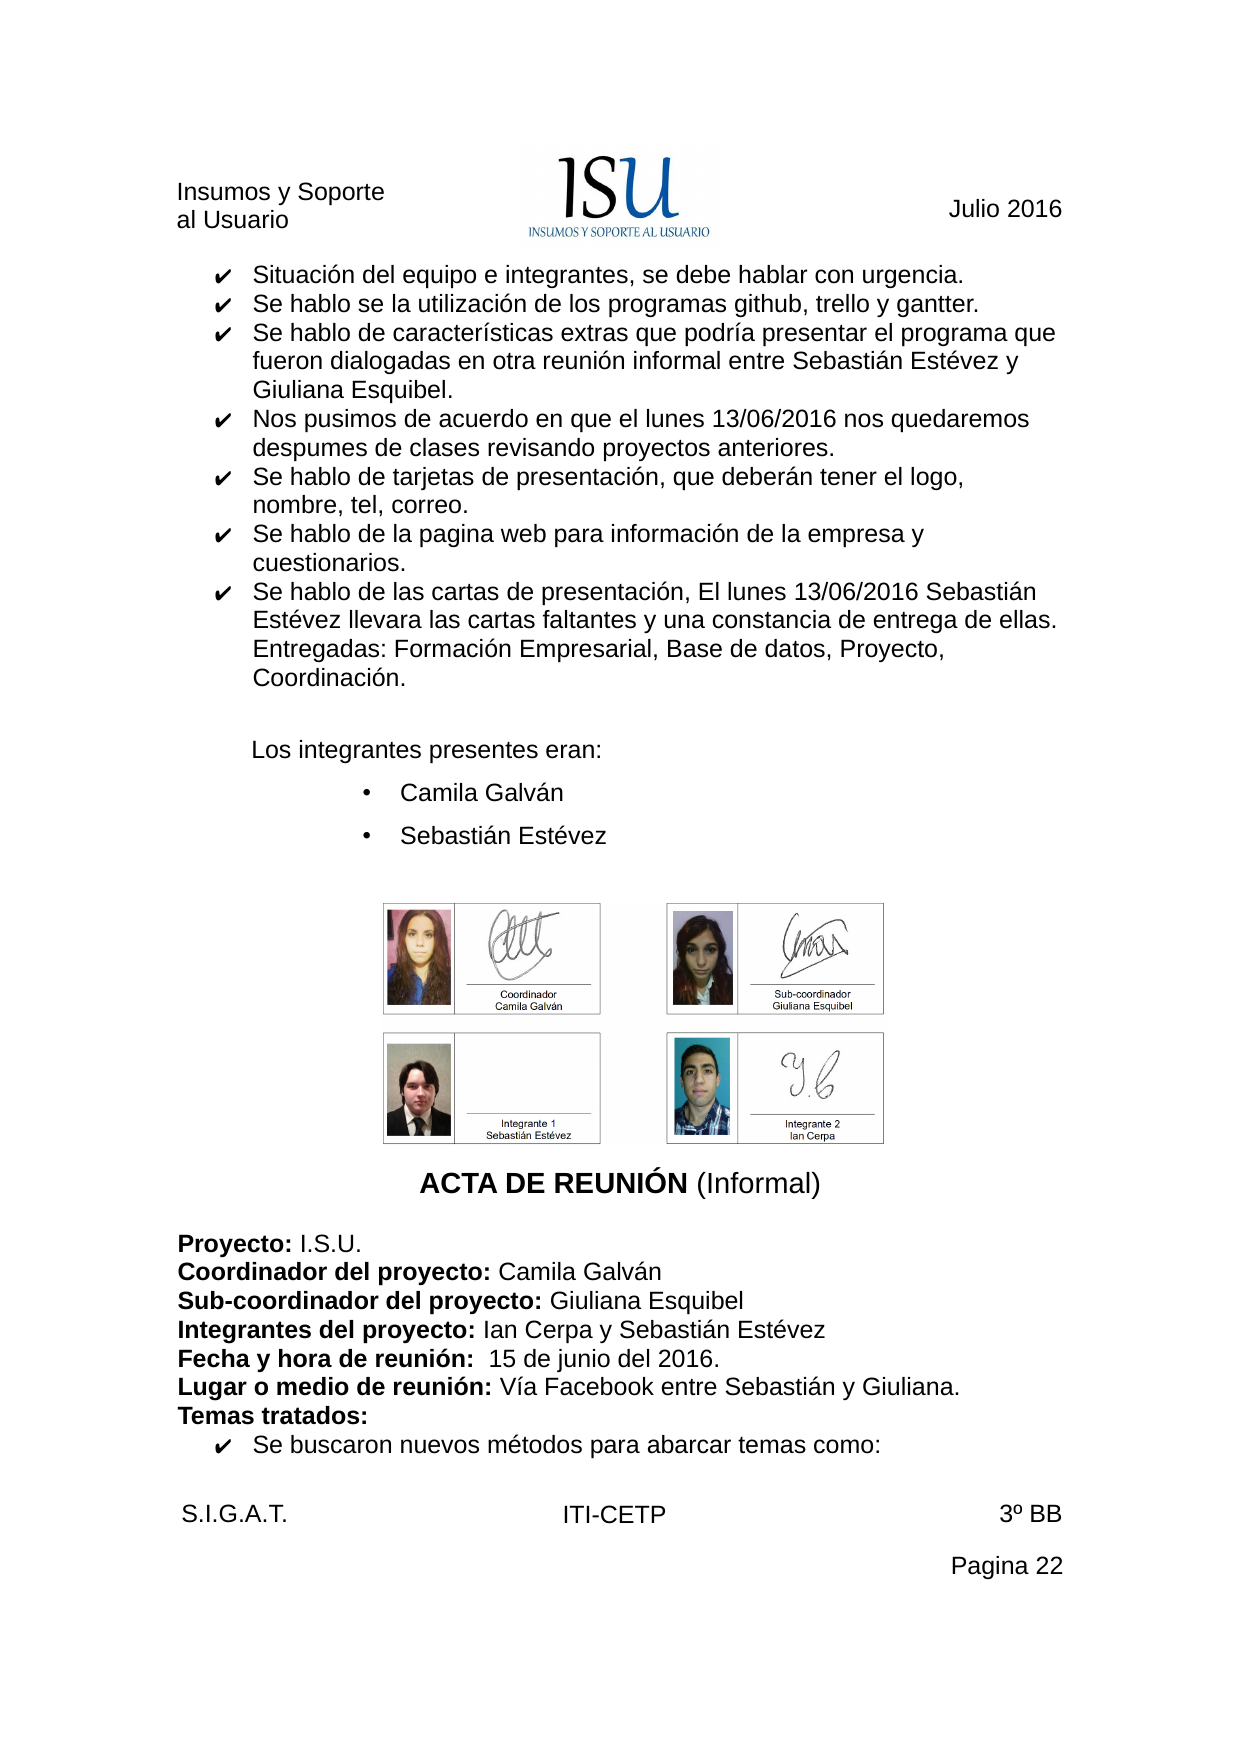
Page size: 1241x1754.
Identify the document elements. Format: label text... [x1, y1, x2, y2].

list Se hablo de las cartas de presentación, El lunes 13/06/2016 Sebastián Estévez llevara las cartas faltantes y una constancia de entrega de ellas. Entregadas: Formación Empresarial, Base de datos, Proyecto, Coordinación. [215, 577, 1063, 692]
text Fecha y hora de reunión: 15 de junio del 2016. [177, 1344, 1063, 1372]
text Proyecto: I.S.U. [177, 1229, 1063, 1257]
text Coordinador del proyecto: Camila Galván [177, 1257, 1063, 1286]
list Camila Galván [362, 778, 1063, 807]
text Los integrantes presentes eran: [177, 735, 1063, 764]
list Se hablo de la pagina web para información de la empresa y cuestionarios. [215, 519, 1063, 577]
list Se hablo se la utilización de los programas github, trello y gantter. [215, 289, 1063, 317]
list Nos pusimos de acuerdo en que el lunes 13/06/2016 nos quedaremos despumes de clases revisando proyectos anteriores. [215, 404, 1063, 461]
list Sebastián Estévez [362, 821, 1063, 850]
text Sub-coordinador del proyecto: Giuliana Esquibel [177, 1286, 1063, 1315]
text ACTA DE REUNIÓN (Informal) [177, 1166, 1063, 1200]
text Integrantes del proyecto: Ian Cerpa y Sebastián Estévez [177, 1315, 1063, 1344]
list Se hablo de características extras que podría presentar el programa que fueron dialogadas en otra reunión informal entre Sebastián Estévez y Giuliana Esquibel. [215, 317, 1063, 404]
list Situación del equipo e integrantes, se debe hablar con urgencia. [215, 260, 1063, 289]
list Se buscaron nuevos métodos para abarcar temas como: [215, 1430, 1063, 1459]
text Temas tratados: [177, 1401, 1063, 1430]
list Se hablo de tarjetas de presentación, que deberán tener el logo, nombre, tel, correo. [215, 461, 1063, 519]
text Lugar o medio de reunión: Vía Facebook entre Sebastián y Giuliana. [177, 1372, 1063, 1401]
